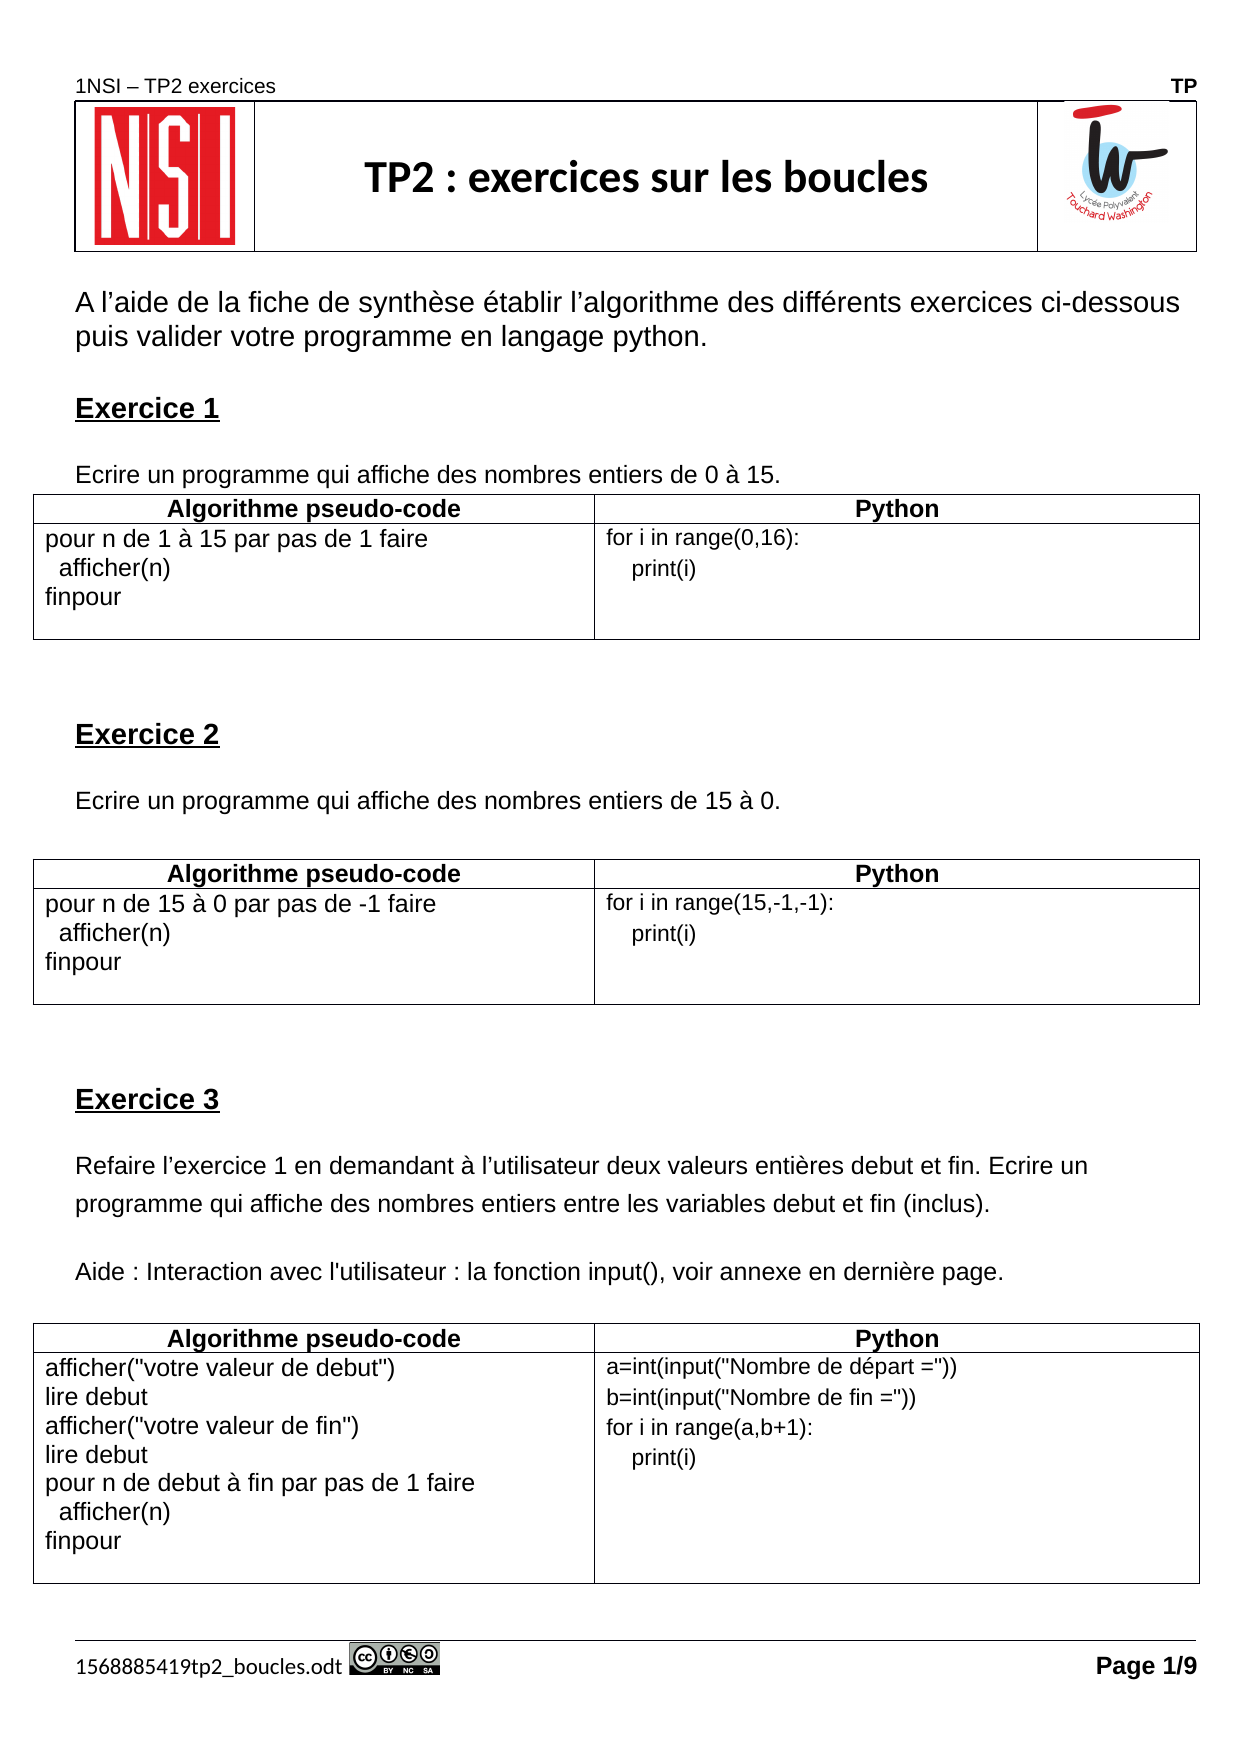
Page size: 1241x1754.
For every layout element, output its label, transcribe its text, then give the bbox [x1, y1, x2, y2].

table_cell a=int(input("Nombre de départ =")) b=int(input("Nombre de fin =")) for i in range(a,b+1): print(i) [595, 1353, 1199, 1583]
picture [349, 1642, 440, 1675]
text Exercice 1 [75, 391, 1196, 424]
table_cell for i in range(15,-1,-1): print(i) [595, 889, 1199, 1004]
text Ecrire un programme qui affiche des nombres entiers de 0 à 15. [75, 460, 1196, 488]
table_header Python [595, 860, 1199, 888]
table_cell afficher("votre valeur de debut") lire debut afficher("votre valeur de fin") lire debut pour n de debut à fin par pas de 1 faire afficher(n) finpour [34, 1353, 594, 1583]
text Exercice 2 [75, 717, 1196, 751]
table_header Python [595, 495, 1199, 523]
table_header Algorithme pseudo-code [34, 1324, 594, 1352]
text Refaire l’exercice 1 en demandant à l’utilisateur deux valeurs entières debut et fin. Ecrire un programme qui affiche des nombres entiers entre les variables debut et fin (inclus). [75, 1151, 1196, 1218]
table_header Algorithme pseudo-code [34, 495, 594, 523]
text Exercice 3 [75, 1082, 1196, 1116]
table_cell pour n de 1 à 15 par pas de 1 faire afficher(n) finpour [34, 524, 594, 639]
table_header [1038, 102, 1196, 251]
text A l’aide de la fiche de synthèse établir l’algorithme des différents exercices ci-dessous puis valider votre programme en langage python. [75, 285, 1196, 352]
text Ecrire un programme qui affiche des nombres entiers de 15 à 0. [75, 786, 1196, 815]
table_cell for i in range(0,16): print(i) [595, 524, 1199, 639]
table_header Python [595, 1324, 1199, 1352]
table_header [76, 102, 254, 251]
table_header Algorithme pseudo-code [34, 860, 594, 888]
table_cell pour n de 15 à 0 par pas de -1 faire afficher(n) finpour [34, 889, 594, 1004]
picture [1064, 101, 1170, 223]
table_header TP2 : exercices sur les boucles [255, 102, 1037, 251]
text Aide : Interaction avec l'utilisateur : la fonction input(), voir annexe en dernière page. [75, 1256, 1196, 1285]
